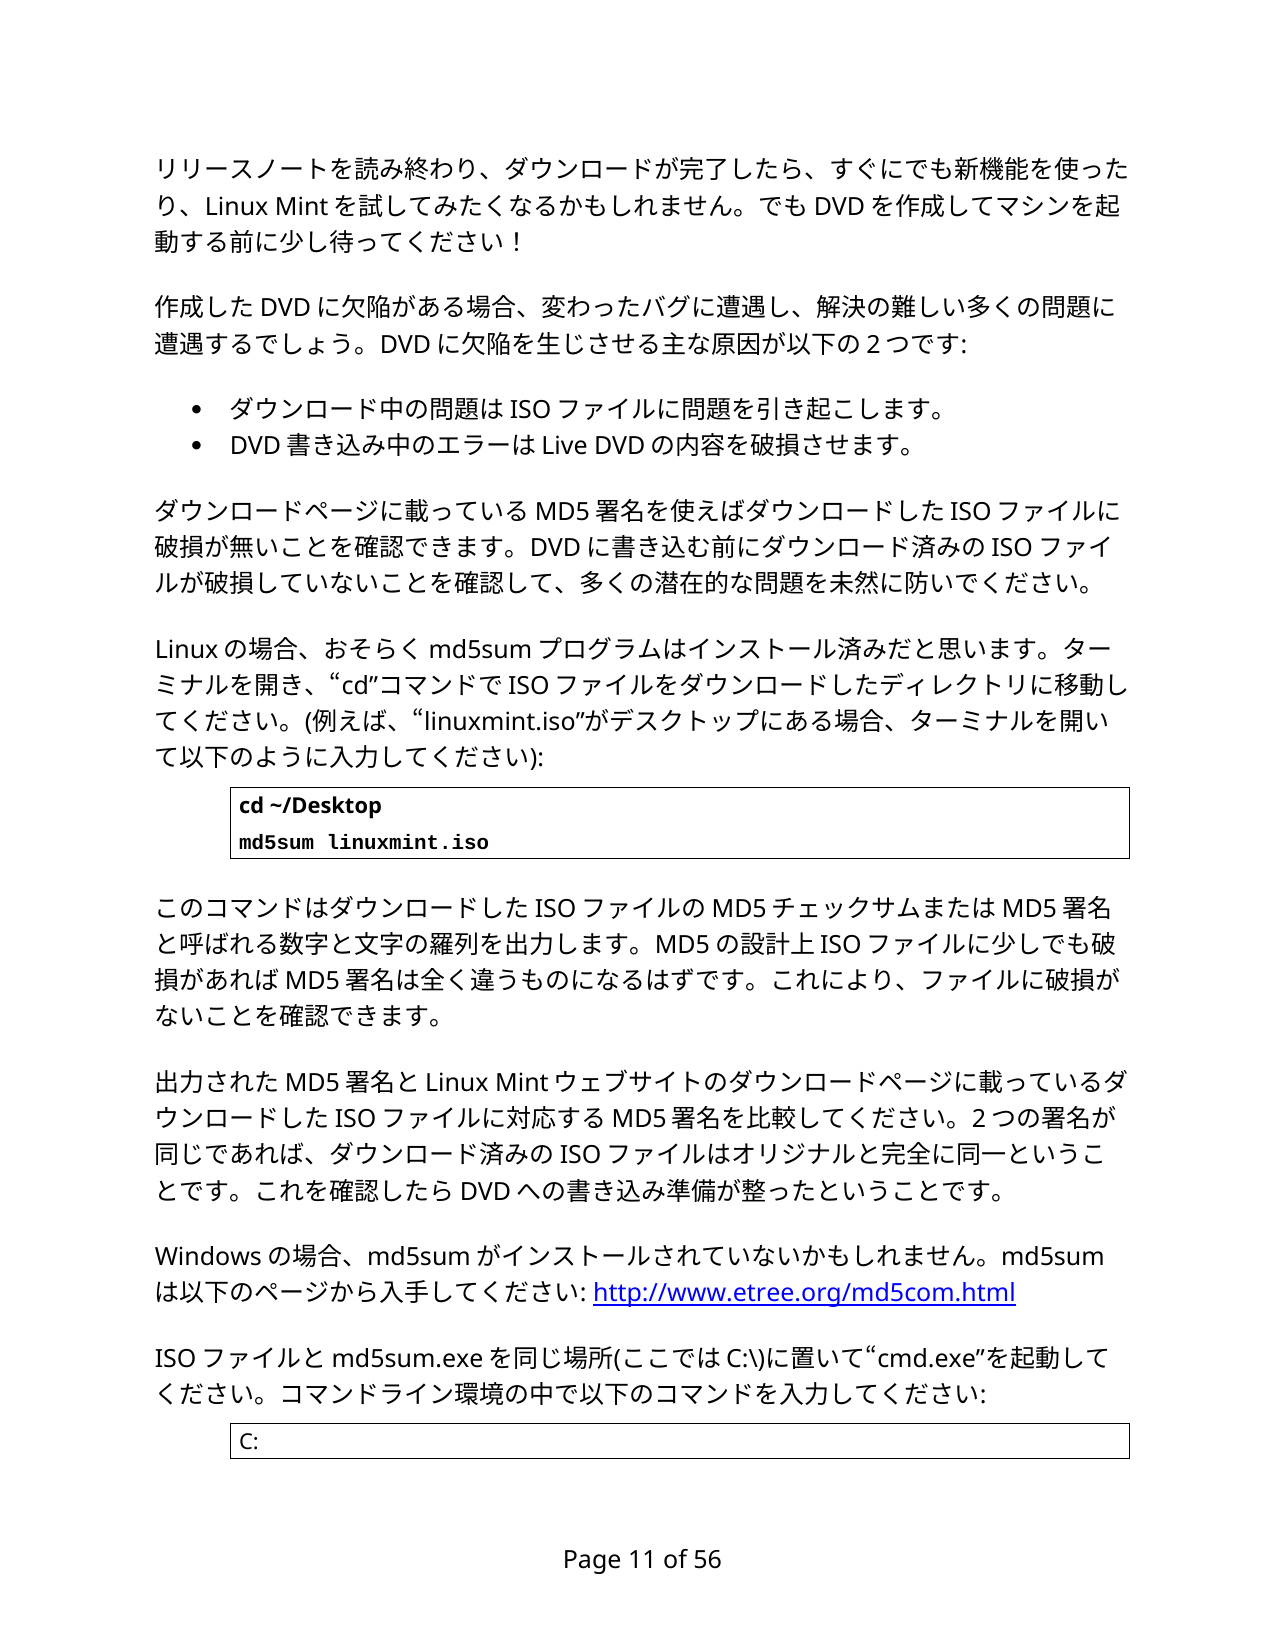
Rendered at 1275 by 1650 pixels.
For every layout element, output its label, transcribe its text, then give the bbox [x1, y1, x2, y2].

text Windowsの場合、md5sumがインストールされていないかもしれません。md5sumは以下のページから入手してください: http://www.etree.org/md5com.html [154, 1236, 1130, 1309]
text 作成したDVDに欠陥がある場合、変わったバグに遭遇し、解決の難しい多くの問題に遭遇するでしょう。DVDに欠陥を生じさせる主な原因が以下の2つです: [154, 288, 1130, 360]
list DVD書き込み中のエラーはLive DVDの内容を破損させます。 [192, 426, 1130, 462]
text ISOファイルとmd5sum.exeを同じ場所(ここではC:\)に置いて“cmd.exe”を起動してください。コマンドライン環境の中で以下のコマンドを入力してください: [154, 1338, 1130, 1411]
text リリースノートを読み終わり、ダウンロードが完了したら、すぐにでも新機能を使ったり、Linux Mintを試してみたくなるかもしれません。でもDVDを作成してマシンを起動する前に少し待ってください！ [154, 150, 1130, 259]
text 出力されたMD5署名とLinux Mintウェブサイトのダウンロードページに載っているダウンロードしたISOファイルに対応するMD5署名を比較してください。2つの署名が同じであれば、ダウンロード済みのISOファイルはオリジナルと完全に同一ということです。これを確認したらDVDへの書き込み準備が整ったということです。 [154, 1062, 1130, 1207]
text ダウンロードページに載っているMD5署名を使えばダウンロードしたISOファイルに破損が無いことを確認できます。DVDに書き込む前にダウンロード済みのISOファイルが破損していないことを確認して、多くの潜在的な問題を未然に防いでください。 [154, 491, 1130, 600]
text C: [231, 1424, 1129, 1458]
list ダウンロード中の問題はISOファイルに問題を引き起こします。 [192, 389, 1130, 426]
text cd ~/Desktop [231, 788, 1129, 819]
text Linuxの場合、おそらくmd5sumプログラムはインストール済みだと思います。ターミナルを開き、“cd”コマンドでISOファイルをダウンロードしたディレクトリに移動してください。(例えば、“linuxmint.iso”がデスクトップにある場合、ターミナルを開いて以下のように入力してください): [154, 629, 1130, 774]
text このコマンドはダウンロードしたISOファイルのMD5チェックサムまたはMD5署名と呼ばれる数字と文字の羅列を出力します。MD5の設計上ISOファイルに少しでも破損があればMD5署名は全く違うものになるはずです。これにより、ファイルに破損がないことを確認できます。 [154, 888, 1130, 1033]
